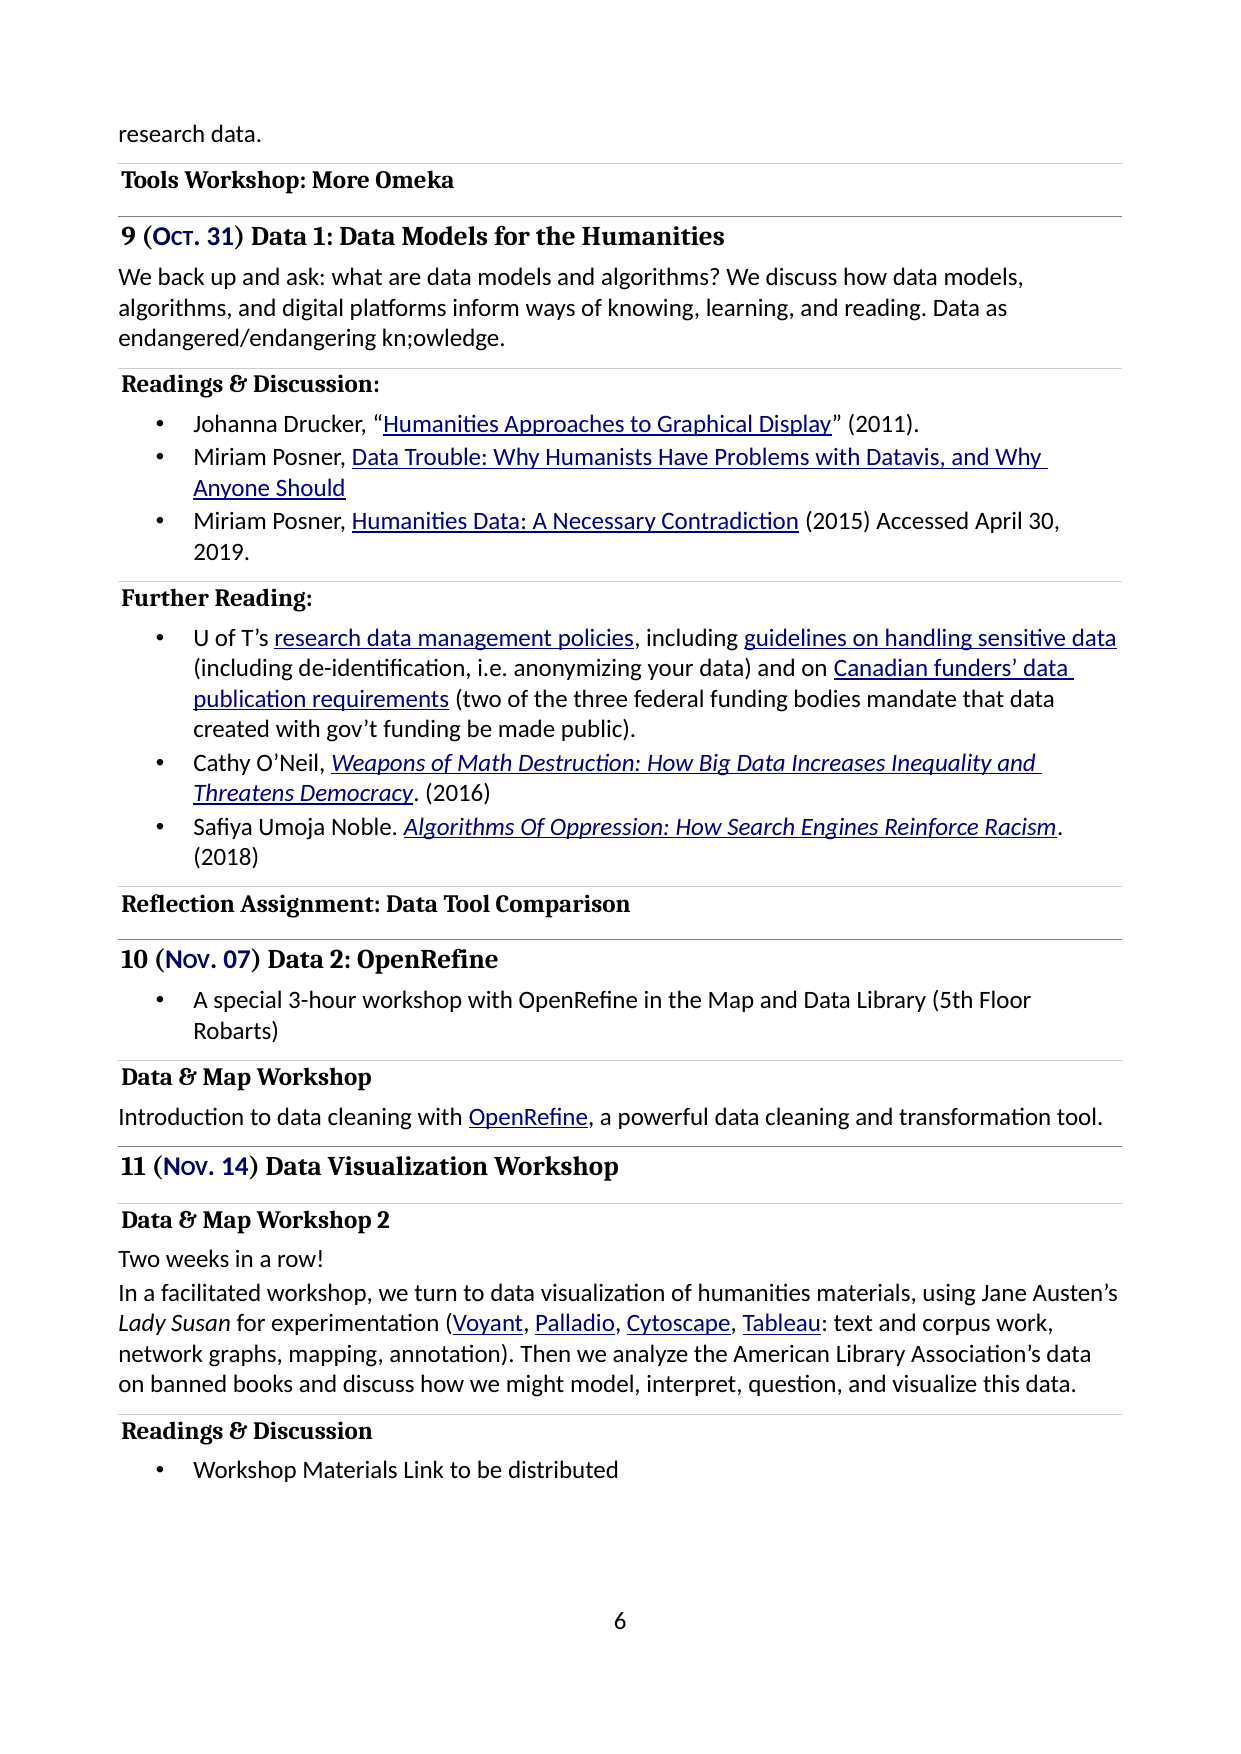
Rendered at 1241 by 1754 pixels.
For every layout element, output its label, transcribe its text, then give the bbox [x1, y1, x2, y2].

text We back up and ask: what are data models and algorithms? We discuss how data models, algorithms, and digital platforms inform ways of knowing, learning, and reading. Data as endangered/endangering kn;owledge. [118, 261, 1122, 353]
list A special 3-hour workshop with OpenRefine in the Map and Data Library (5th Floor Robarts) [156, 984, 1122, 1045]
subtitle Tools Workshop: More Omeka [118, 164, 1122, 198]
list Safiya Umoja Noble. Algorithms Of Oppression: How Search Engines Reinforce Racism. (2018) [156, 811, 1122, 872]
list Johanna Drucker, “Humanities Approaches to Graphical Display” (2011). [156, 408, 1122, 438]
text Two weeks in a row! [118, 1244, 1122, 1274]
list Miriam Posner, Humanities Data: A Necessary Contradiction (2015) Accessed April 30, 2019. [156, 505, 1122, 566]
subtitle 11 (Nov. 14) Data Visualization Workshop [118, 1147, 1122, 1185]
list U of T’s research data management policies, including guidelines on handling sensitive data (including de-identification, i.e. anonymizing your data) and on Canadian funders’ data publication requirements (two of the three federal funding bodies mandate that data created with gov’t funding be made public). [156, 622, 1122, 744]
subtitle Further Reading: [118, 582, 1122, 616]
list Cathy O’Neil, Weapons of Math Destruction: How Big Data Increases Inequality and Threatens Democracy. (2016) [156, 747, 1122, 808]
subtitle Data & Map Workshop [118, 1061, 1122, 1095]
list Miriam Posner, Data Trouble: Why Humanists Have Problems with Datavis, and Why Anyone Should [156, 441, 1122, 502]
list Workshop Materials Link to be distributed [156, 1454, 1122, 1485]
text Introduction to data cleaning with OpenRefine, a powerful data cleaning and transformation tool. [118, 1101, 1122, 1131]
subtitle Readings & Discussion [118, 1415, 1122, 1448]
text In a facilitated workshop, we turn to data visualization of humanities materials, using Jane Austen’s Lady Susan for experimentation (Voyant, Palladio, Cytoscape, Tableau: text and corpus work, network graphs, mapping, annotation). Then we analyze the American Library Association’s data on banned books and discuss how we might model, interpret, question, and visualize this data. [118, 1277, 1122, 1399]
subtitle Reflection Assignment: Data Tool Comparison [118, 887, 1122, 921]
subtitle 9 (Oct. 31) Data 1: Data Models for the Humanities [118, 217, 1122, 255]
subtitle Readings & Discussion: [118, 369, 1122, 402]
subtitle 10 (Nov. 07) Data 2: OpenRefine [118, 940, 1122, 978]
subtitle Data & Map Workshop 2 [118, 1204, 1122, 1238]
text research data. [118, 118, 1122, 149]
